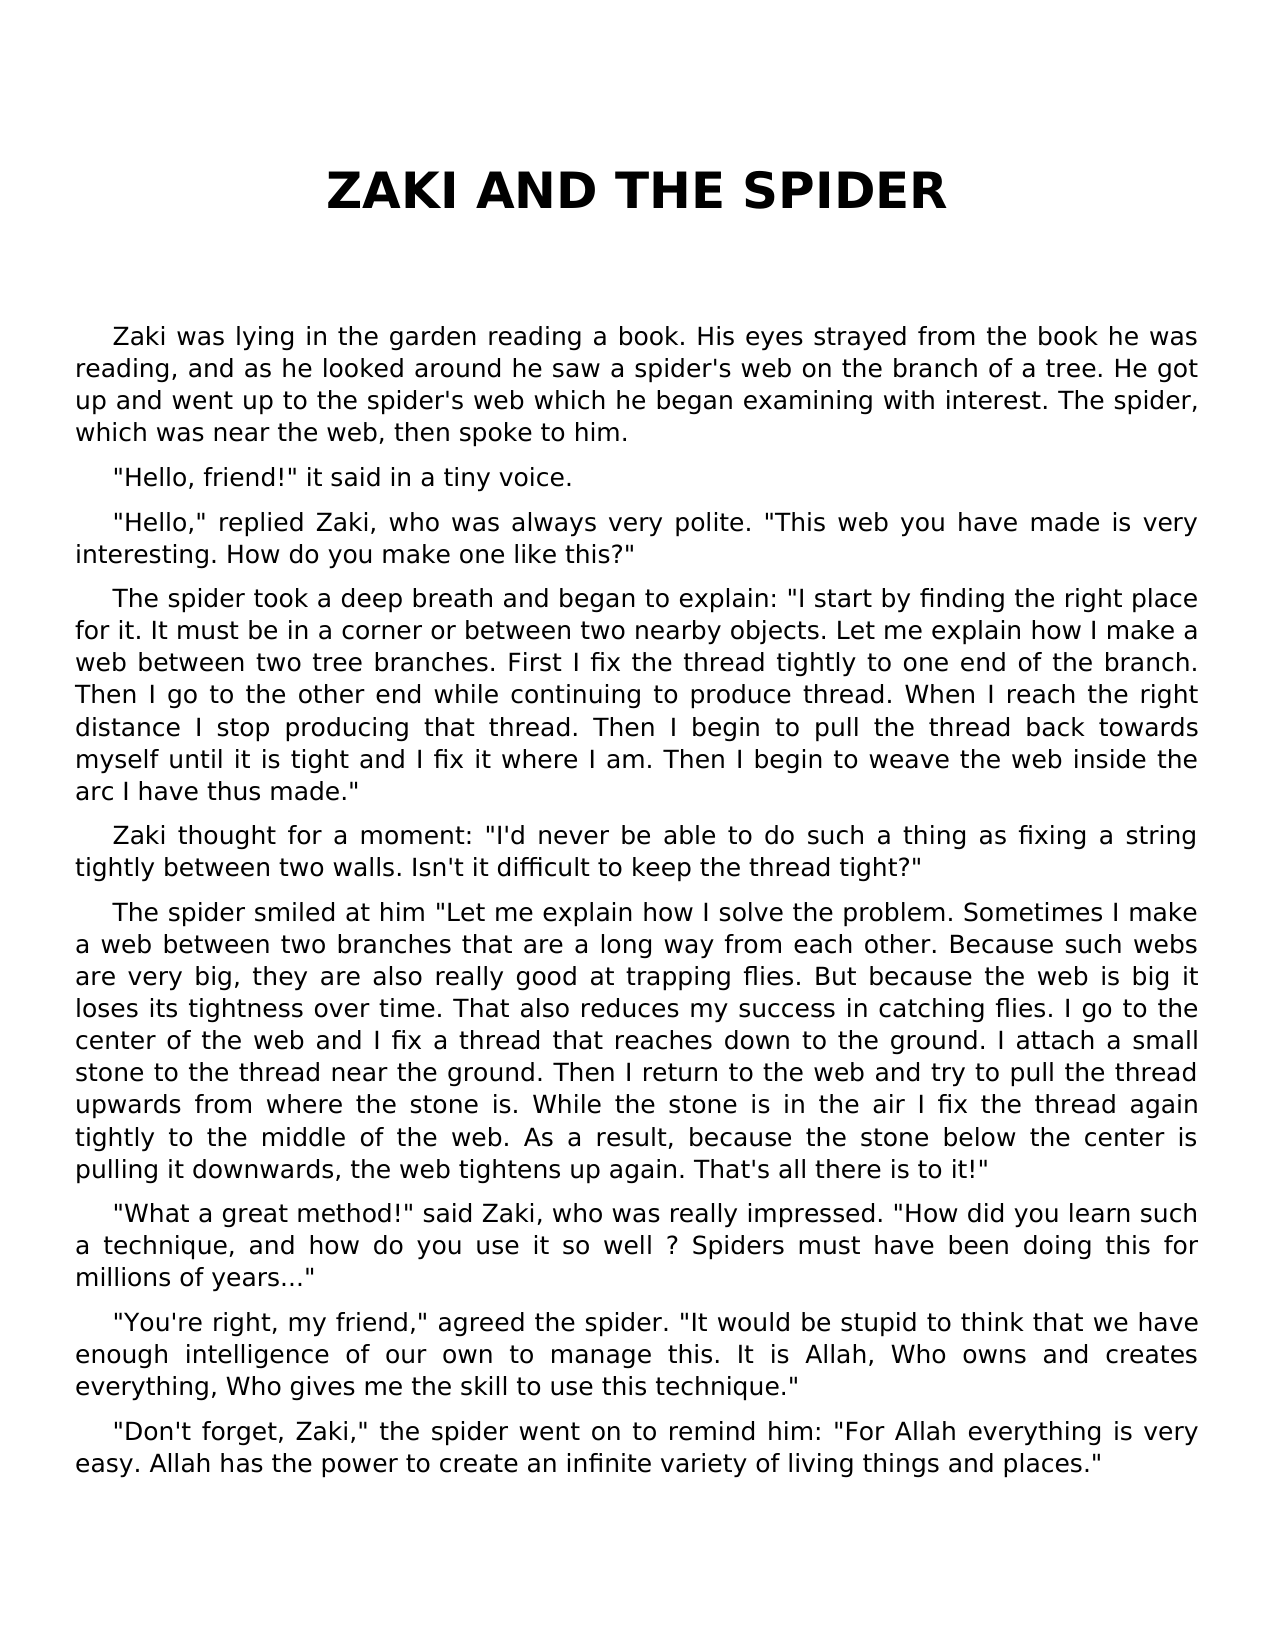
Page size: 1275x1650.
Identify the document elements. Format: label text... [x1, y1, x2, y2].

text "Hello," replied Zaki, who was always very polite. "This web you have made is very interesting. How do you make one like this?" [75, 508, 1200, 569]
text "Don't forget, Zaki," the spider went on to remind him: "For Allah everything is very easy. Allah has the power to create an infinite variety of living things and places." [75, 1417, 1200, 1478]
text Zaki was lying in the garden reading a book. His eyes strayed from the book he was reading, and as he looked around he saw a spider's web on the branch of a tree. He got up and went up to the spider's web which he began examining with interest. The spider, which was near the web, then spoke to him. [75, 322, 1200, 448]
text "What a great method!" said Zaki, who was really impressed. "How did you learn such a technique, and how do you use it so well ? Spiders must have been doing this for millions of years..." [75, 1199, 1200, 1293]
text "You're right, my friend," agreed the spider. "It would be stupid to think that we have enough intelligence of our own to manage this. It is Allah, Who owns and creates everything, Who gives me the skill to use this technique." [75, 1308, 1200, 1402]
text The spider smiled at him "Let me explain how I solve the problem. Sometimes I make a web between two branches that are a long way from each other. Because such webs are very big, they are also really good at trapping flies. But because the web is big it loses its tightness over time. That also reduces my success in catching flies. I go to the center of the web and I fix a thread that reaches down to the ground. I attach a small stone to the thread near the ground. Then I return to the web and try to pull the thread upwards from where the stone is. While the stone is in the air I fix the thread again tightly to the middle of the web. As a result, because the stone below the center is pulling it downwards, the web tightens up again. That's all there is to it!" [75, 898, 1200, 1184]
text Zaki thought for a moment: "I'd never be able to do such a thing as fixing a string tightly between two walls. Isn't it difficult to keep the thread tight?" [75, 822, 1200, 883]
text The spider took a deep breath and began to explain: "I start by finding the right place for it. It must be in a corner or between two nearby objects. Let me explain how I make a web between two tree branches. First I fix the thread tightly to one end of the branch. Then I go to the other end while continuing to produce thread. When I reach the right distance I stop producing that thread. Then I begin to pull the thread back towards myself until it is tight and I fix it where I am. Then I begin to weave the web inside the arc I have thus made." [75, 584, 1200, 806]
subtitle ZAKI AND THE SPIDER [75, 162, 1200, 221]
text "Hello, friend!" it said in a tiny voice. [75, 463, 1200, 492]
